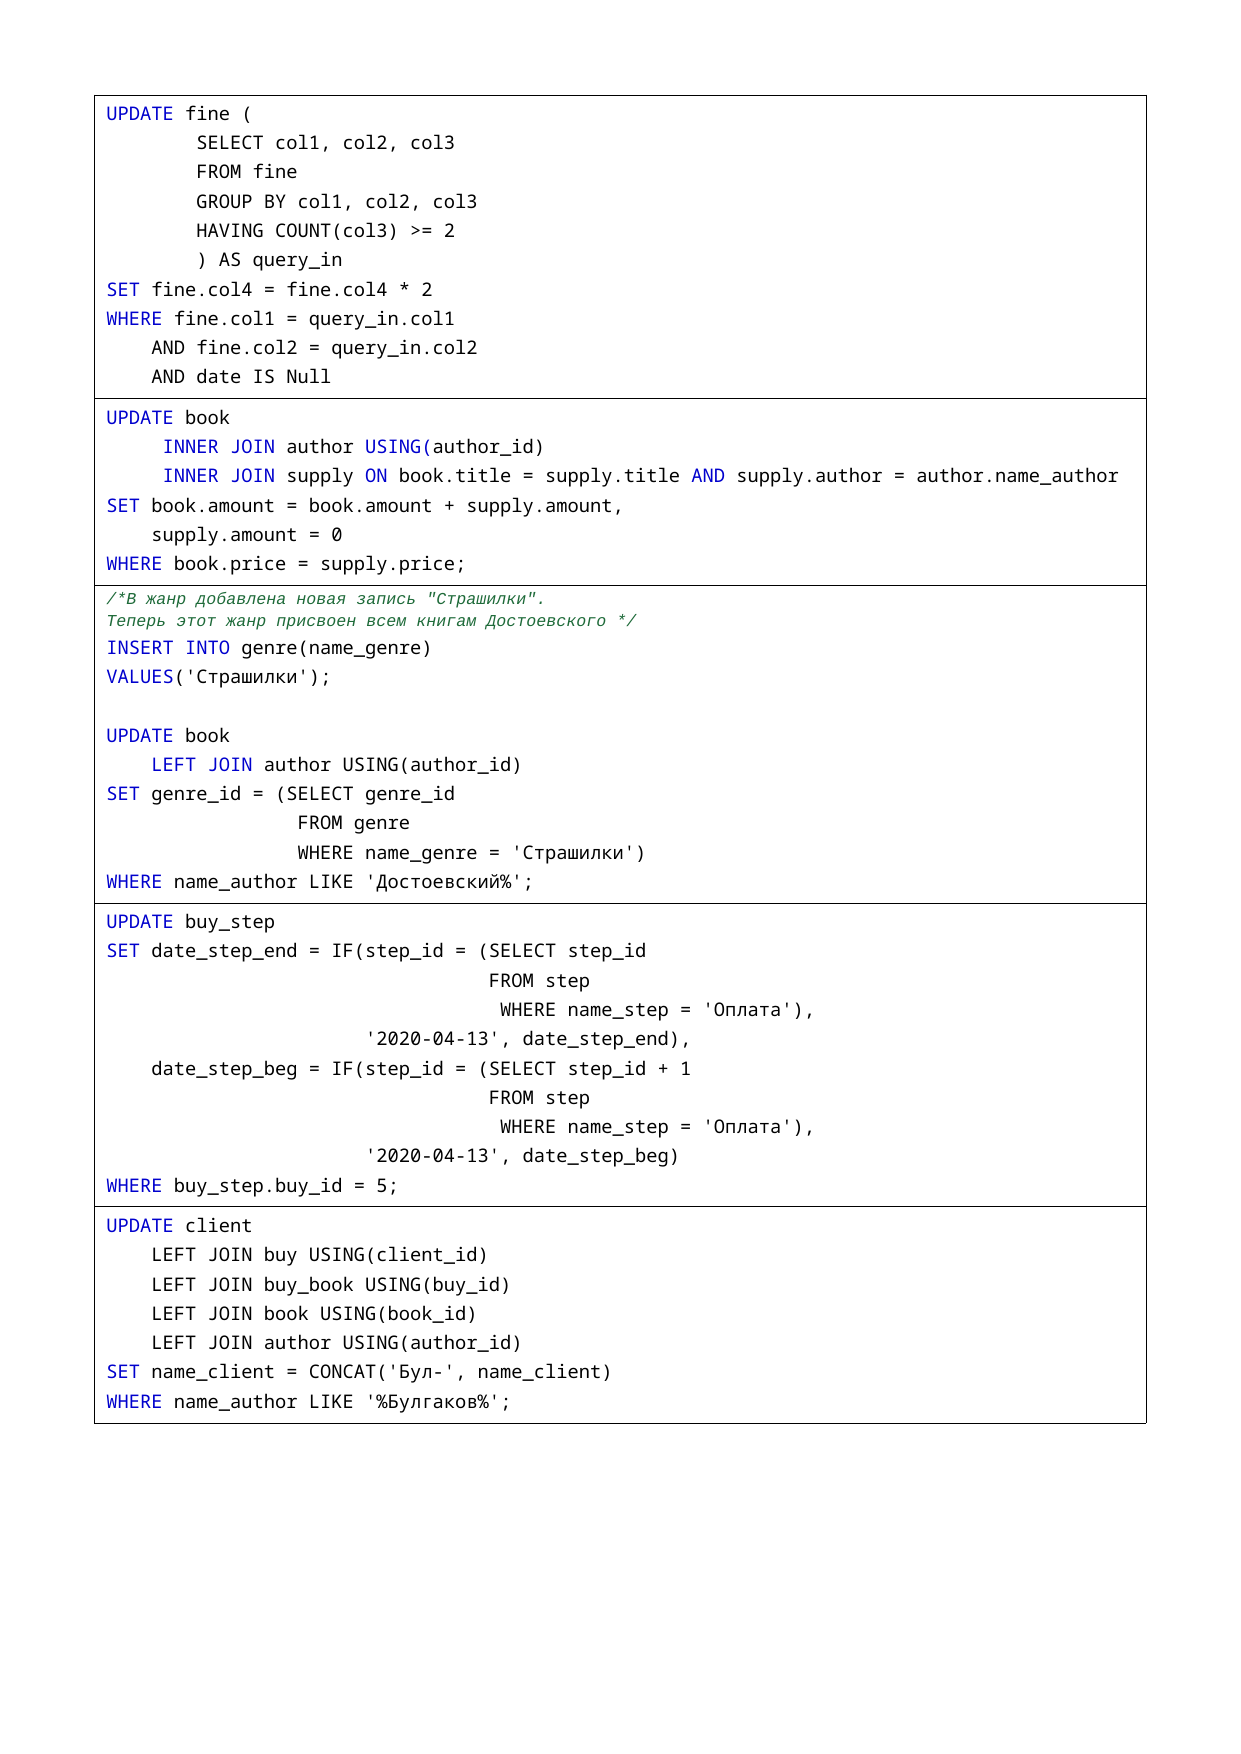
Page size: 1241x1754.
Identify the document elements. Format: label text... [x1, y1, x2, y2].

table_cell /*В жанр добавлена новая запись "Страшилки". Теперь этот жанр присвоен всем книгам Достоевского */ INSERT INTO genre(name_genre) VALUES('Страшилки'); UPDATE book LEFT JOIN author USING(author_id) SET genre_id = (SELECT genre_id FROM genre WHERE name_genre = 'Страшилки') WHERE name_author LIKE 'Достоевский%'; [95, 586, 1146, 903]
table_cell UPDATE client LEFT JOIN buy USING(client_id) LEFT JOIN buy_book USING(buy_id) LEFT JOIN book USING(book_id) LEFT JOIN author USING(author_id) SET name_client = CONCAT('Бул-', name_client) WHERE name_author LIKE '%Булгаков%'; [95, 1207, 1146, 1422]
table_cell UPDATE fine ( SELECT col1, col2, col3 FROM fine GROUP BY col1, col2, col3 HAVING COUNT(col3) >= 2 ) AS query_in SET fine.col4 = fine.col4 * 2 WHERE fine.col1 = query_in.col1 AND fine.col2 = query_in.col2 AND date IS Null [95, 96, 1146, 398]
table_cell UPDATE book INNER JOIN author USING(author_id) INNER JOIN supply ON book.title = supply.title and supply.author = author.name_author SET book.amount = book.amount + supply.amount, supply.amount = 0 WHERE book.price = supply.price; [95, 399, 1146, 585]
table_cell UPDATE buy_step SET date_step_end = IF(step_id = (SELECT step_id FROM step WHERE name_step = 'Оплата'), '2020-04-13', date_step_end), date_step_beg = IF(step_id = (SELECT step_id + 1 FROM step WHERE name_step = 'Оплата'), '2020-04-13', date_step_beg) WHERE buy_step.buy_id = 5; [95, 904, 1146, 1206]
